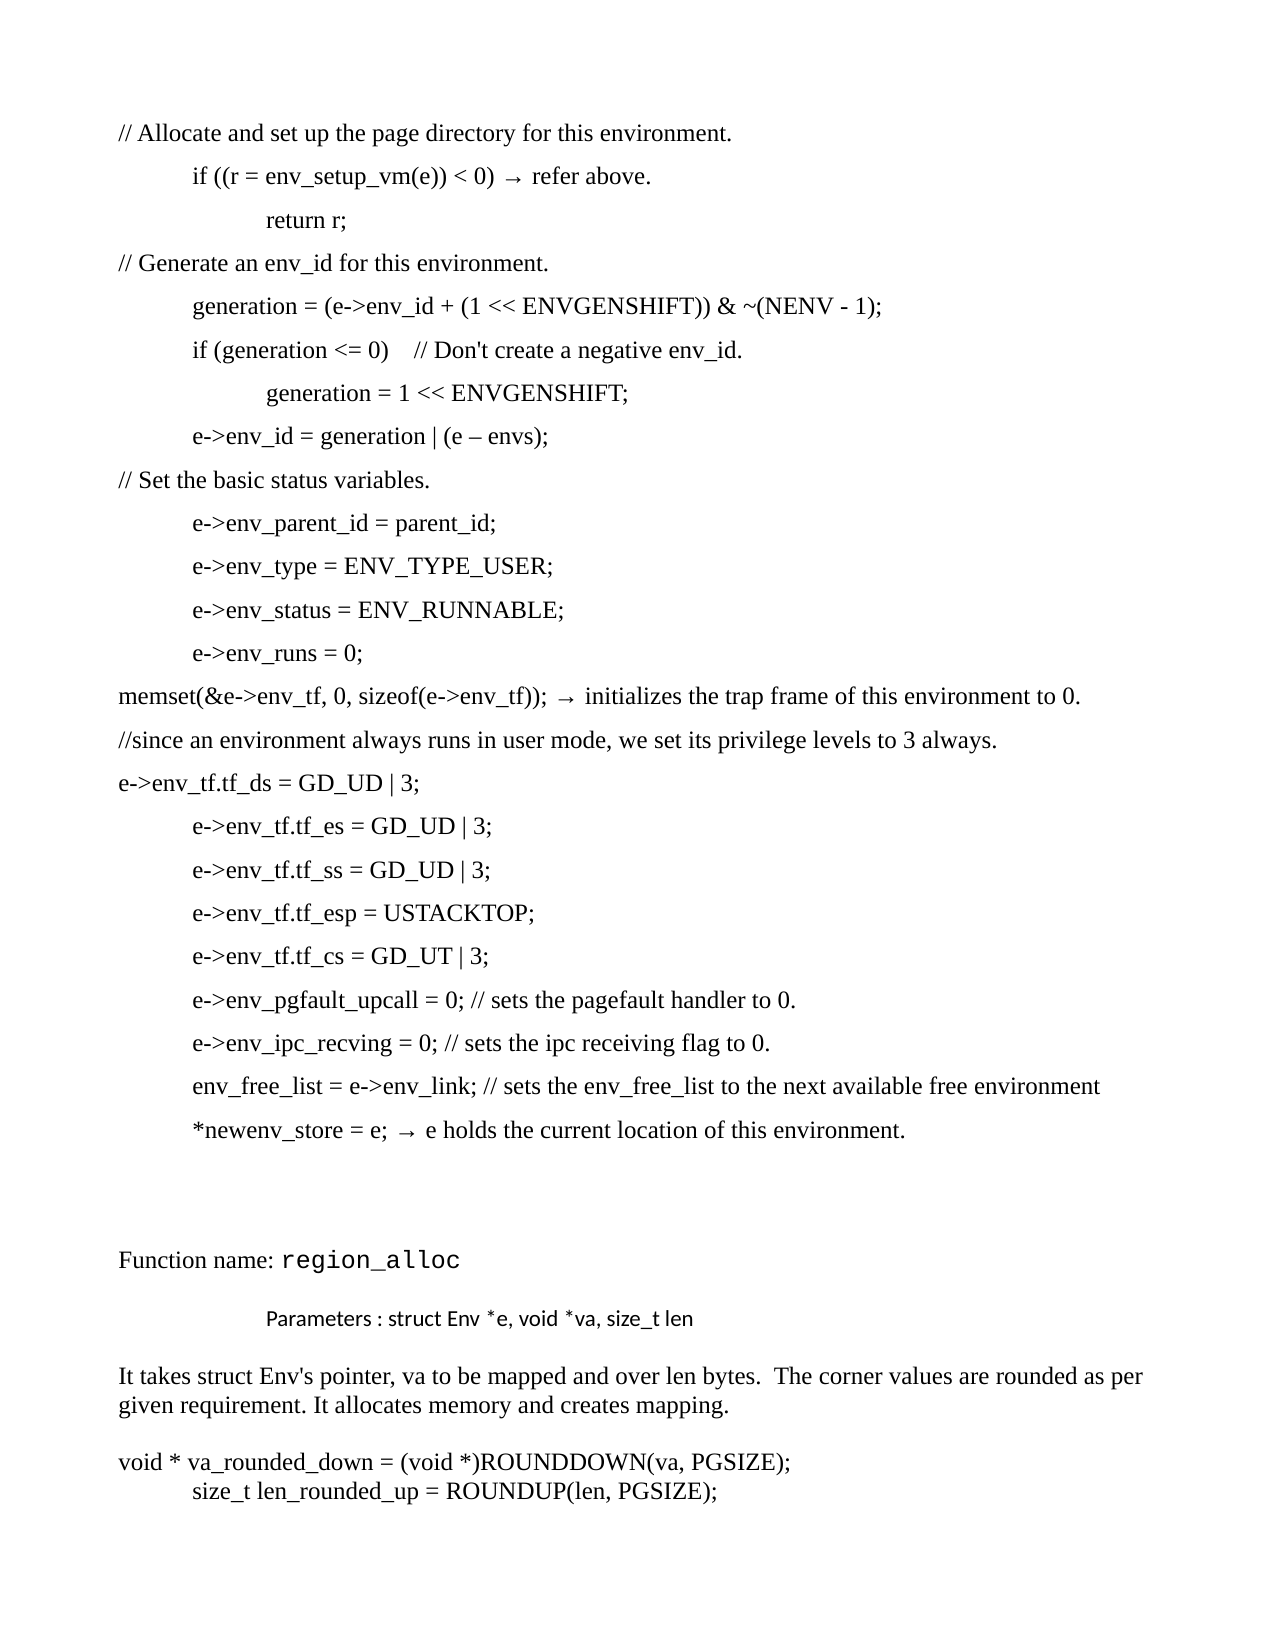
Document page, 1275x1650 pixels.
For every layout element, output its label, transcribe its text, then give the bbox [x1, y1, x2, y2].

text generation = (e->env_id + (1 << ENVGENSHIFT)) & ~(NENV - 1); [118, 291, 1157, 320]
text e->env_runs = 0; [118, 638, 1157, 667]
text e->env_id = generation | (e – envs); [118, 421, 1157, 450]
text Function name: region_alloc [118, 1245, 1157, 1276]
text e->env_tf.tf_cs = GD_UT | 3; [118, 941, 1157, 970]
text e->env_tf.tf_ds = GD_UD | 3; [118, 768, 1157, 797]
text e->env_status = ENV_RUNNABLE; [118, 595, 1157, 623]
text e->env_type = ENV_TYPE_USER; [118, 551, 1157, 580]
text Parameters : struct Env *e, void *va, size_t len [118, 1304, 1157, 1332]
text e->env_tf.tf_esp = USTACKTOP; [118, 898, 1157, 927]
text // Allocate and set up the page directory for this environment. [118, 118, 1157, 147]
text e->env_parent_id = parent_id; [118, 508, 1157, 537]
text void * va_rounded_down = (void *)ROUNDDOWN(va, PGSIZE); [118, 1447, 1157, 1476]
text if ((r = env_setup_vm(e)) < 0) → refer above. [118, 161, 1157, 190]
text It takes struct Env's pointer, va to be mapped and over len bytes. The corner values are rounded as per given requirement. It allocates memory and creates mapping. [118, 1361, 1157, 1419]
text memset(&e->env_tf, 0, sizeof(e->env_tf)); → initializes the trap frame of this environment to 0. [118, 681, 1157, 710]
text e->env_tf.tf_es = GD_UD | 3; [118, 811, 1157, 840]
text env_free_list = e->env_link; // sets the env_free_list to the next available free environment [118, 1071, 1157, 1100]
text return r; [118, 205, 1157, 233]
text e->env_pgfault_upcall = 0; // sets the pagefault handler to 0. [118, 985, 1157, 1013]
text if (generation <= 0) // Don't create a negative env_id. [118, 335, 1157, 363]
text size_t len_rounded_up = ROUNDUP(len, PGSIZE); [118, 1476, 1157, 1505]
text // Set the basic status variables. [118, 465, 1157, 493]
text // Generate an env_id for this environment. [118, 248, 1157, 277]
text e->env_tf.tf_ss = GD_UD | 3; [118, 855, 1157, 883]
text e->env_ipc_recving = 0; // sets the ipc receiving flag to 0. [118, 1028, 1157, 1057]
text *newenv_store = e; → e holds the current location of this environment. [118, 1115, 1157, 1143]
text generation = 1 << ENVGENSHIFT; [118, 378, 1157, 407]
text //since an environment always runs in user mode, we set its privilege levels to 3 always. [118, 725, 1157, 753]
